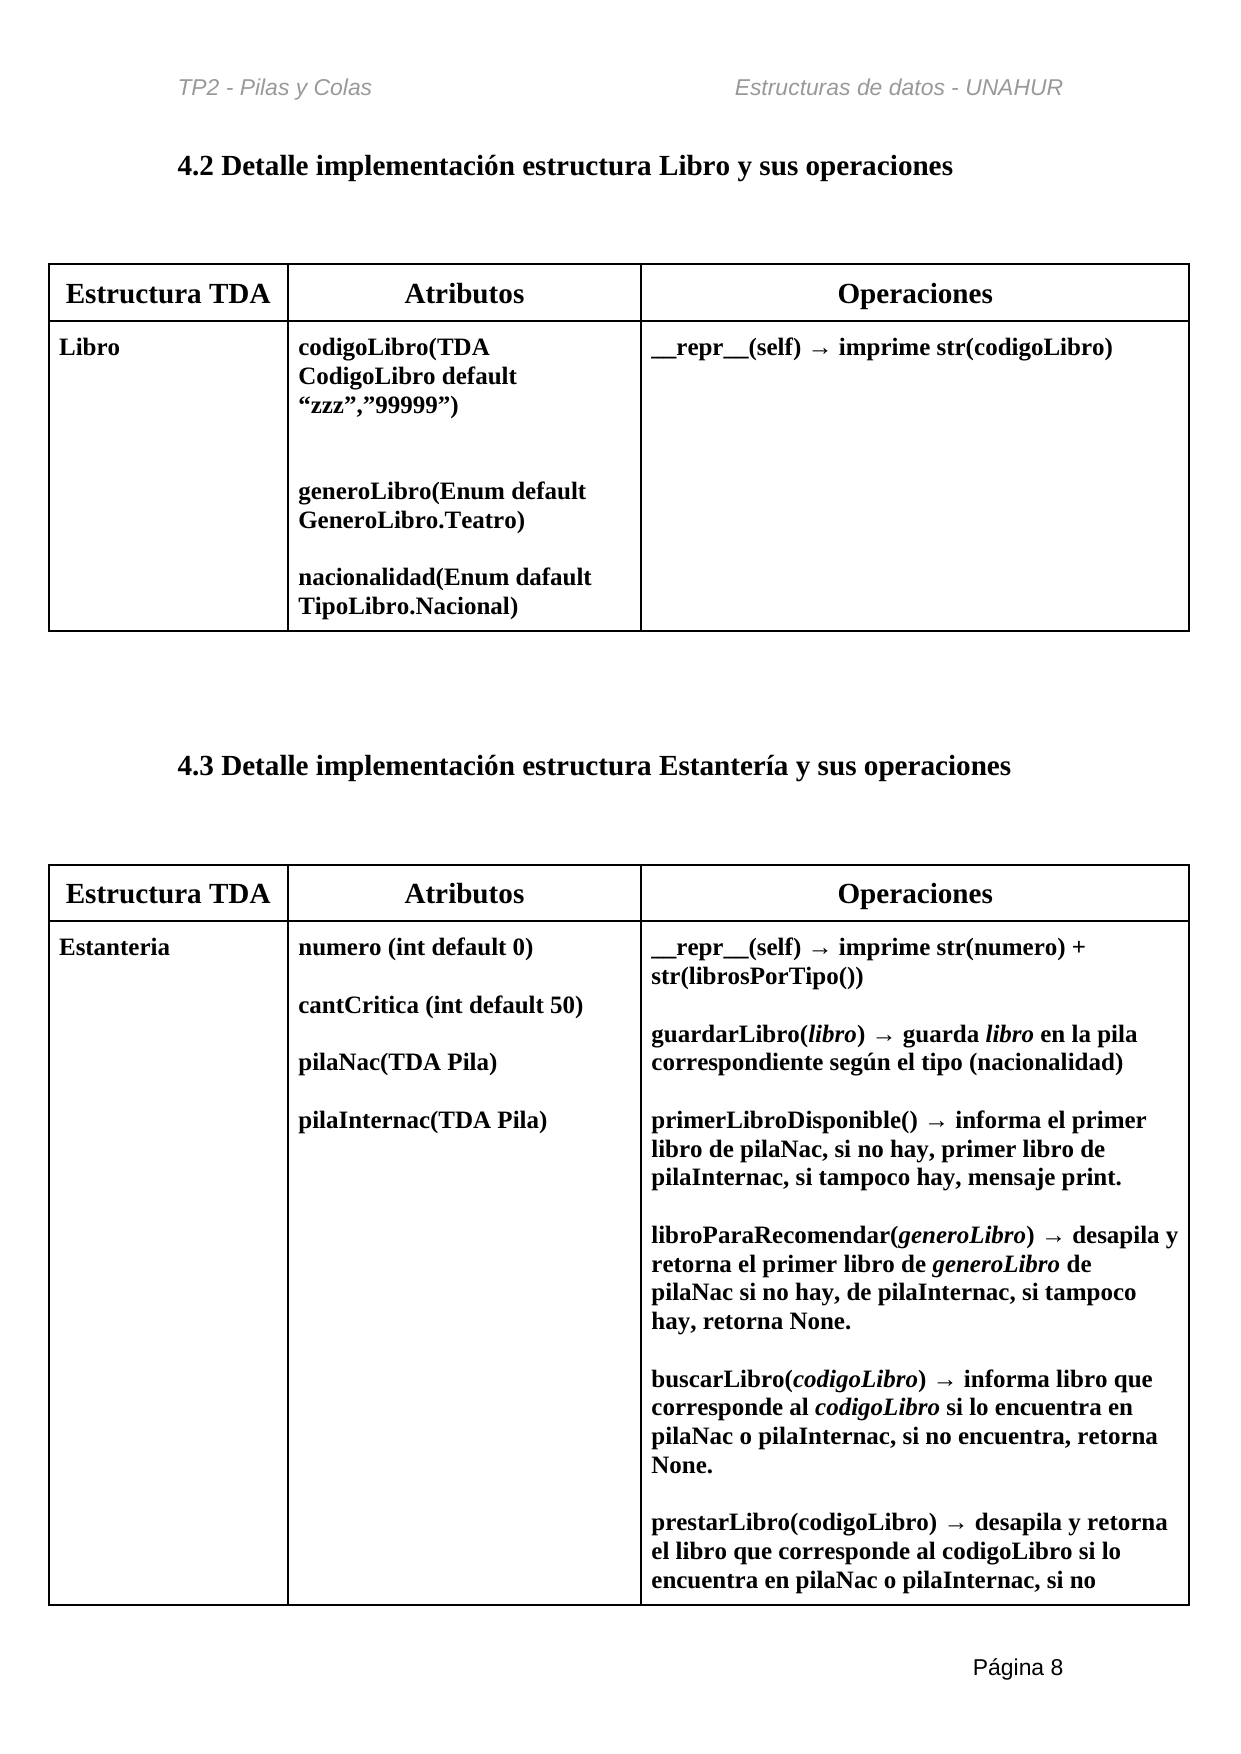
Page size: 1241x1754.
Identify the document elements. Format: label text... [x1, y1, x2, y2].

text 4.3 Detalle implementación estructura Estantería y sus operaciones [177, 748, 1063, 781]
table_header Operaciones [642, 265, 1188, 320]
table_header Operaciones [642, 866, 1188, 920]
text 4.2 Detalle implementación estructura Libro y sus operaciones [177, 148, 1063, 181]
table_cell Libro [50, 322, 287, 630]
table_header Atributos [289, 866, 640, 920]
table_cell __repr__(self) → imprime str(numero) + str(librosPorTipo()) guardarLibro(libro) → guarda libro en la pila correspondiente según el tipo (nacionalidad) primerLibroDisponible() → informa el primer libro de pilaNac, si no hay, primer libro de pilaInternac, si tampoco hay, mensaje print. libroParaRecomendar(generoLibro) → desapila y retorna el primer libro de generoLibro de pilaNac si no hay, de pilaInternac, si tampoco hay, retorna None. buscarLibro(codigoLibro) → informa libro que corresponde al codigoLibro si lo encuentra en pilaNac o pilaInternac, si no encuentra, retorna None. prestarLibro(codigoLibro) → desapila y retorna el libro que corresponde al codigoLibro si lo encuentra en pilaNac o pilaInternac, si no [642, 922, 1188, 1604]
table_header Estructura TDA [50, 866, 287, 920]
table_cell __repr__(self) → imprime str(codigoLibro) [642, 322, 1188, 630]
table_header Atributos [289, 265, 640, 320]
table_cell Estanteria [50, 922, 287, 1604]
table_cell codigoLibro(TDA CodigoLibro default “zzz”,”99999”) generoLibro(Enum default GeneroLibro.Teatro) nacionalidad(Enum dafault TipoLibro.Nacional) [289, 322, 640, 630]
table_header Estructura TDA [50, 265, 287, 320]
table_cell numero (int default 0) cantCritica (int default 50) pilaNac(TDA Pila) pilaInternac(TDA Pila) [289, 922, 640, 1604]
